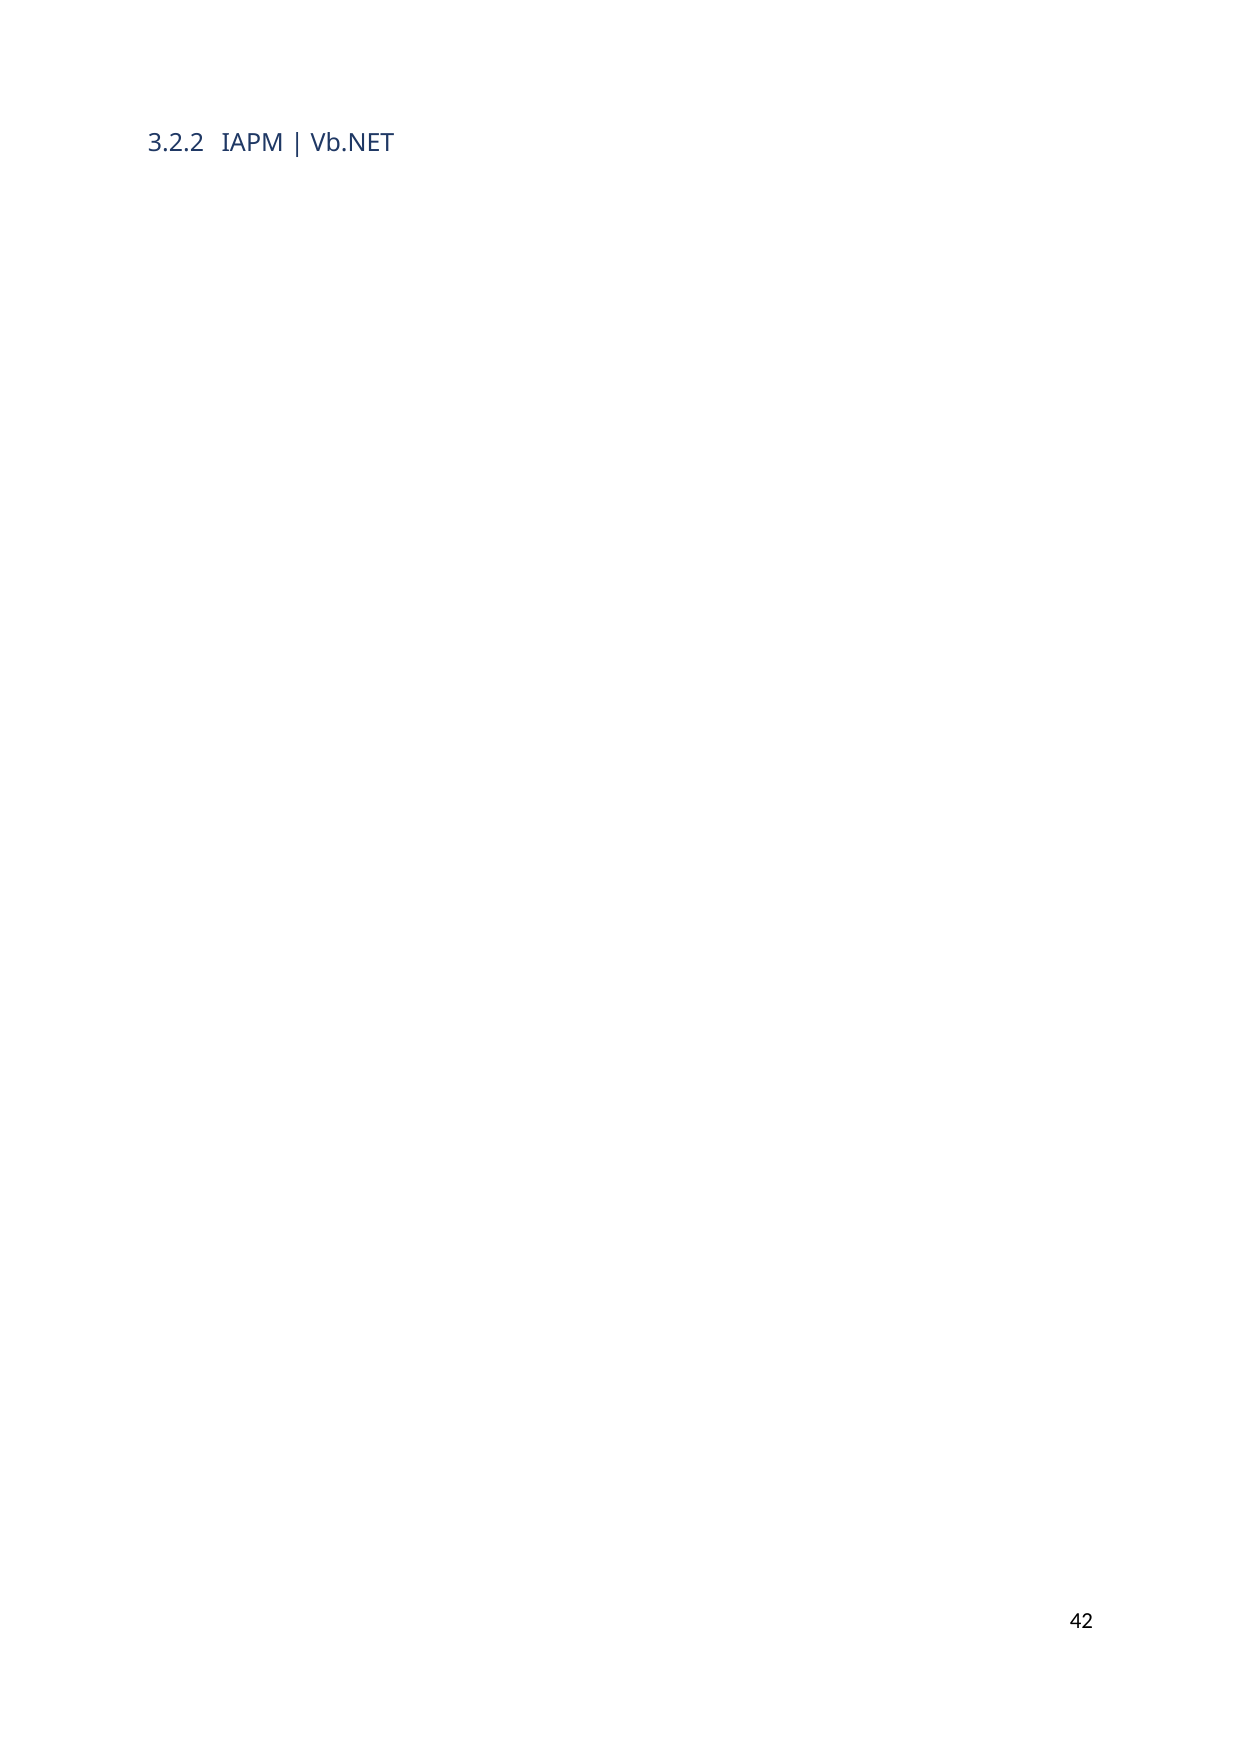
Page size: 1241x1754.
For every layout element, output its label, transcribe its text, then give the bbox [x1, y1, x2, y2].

subtitle 3.2.2 IAPM | Vb.NET [148, 124, 1093, 158]
